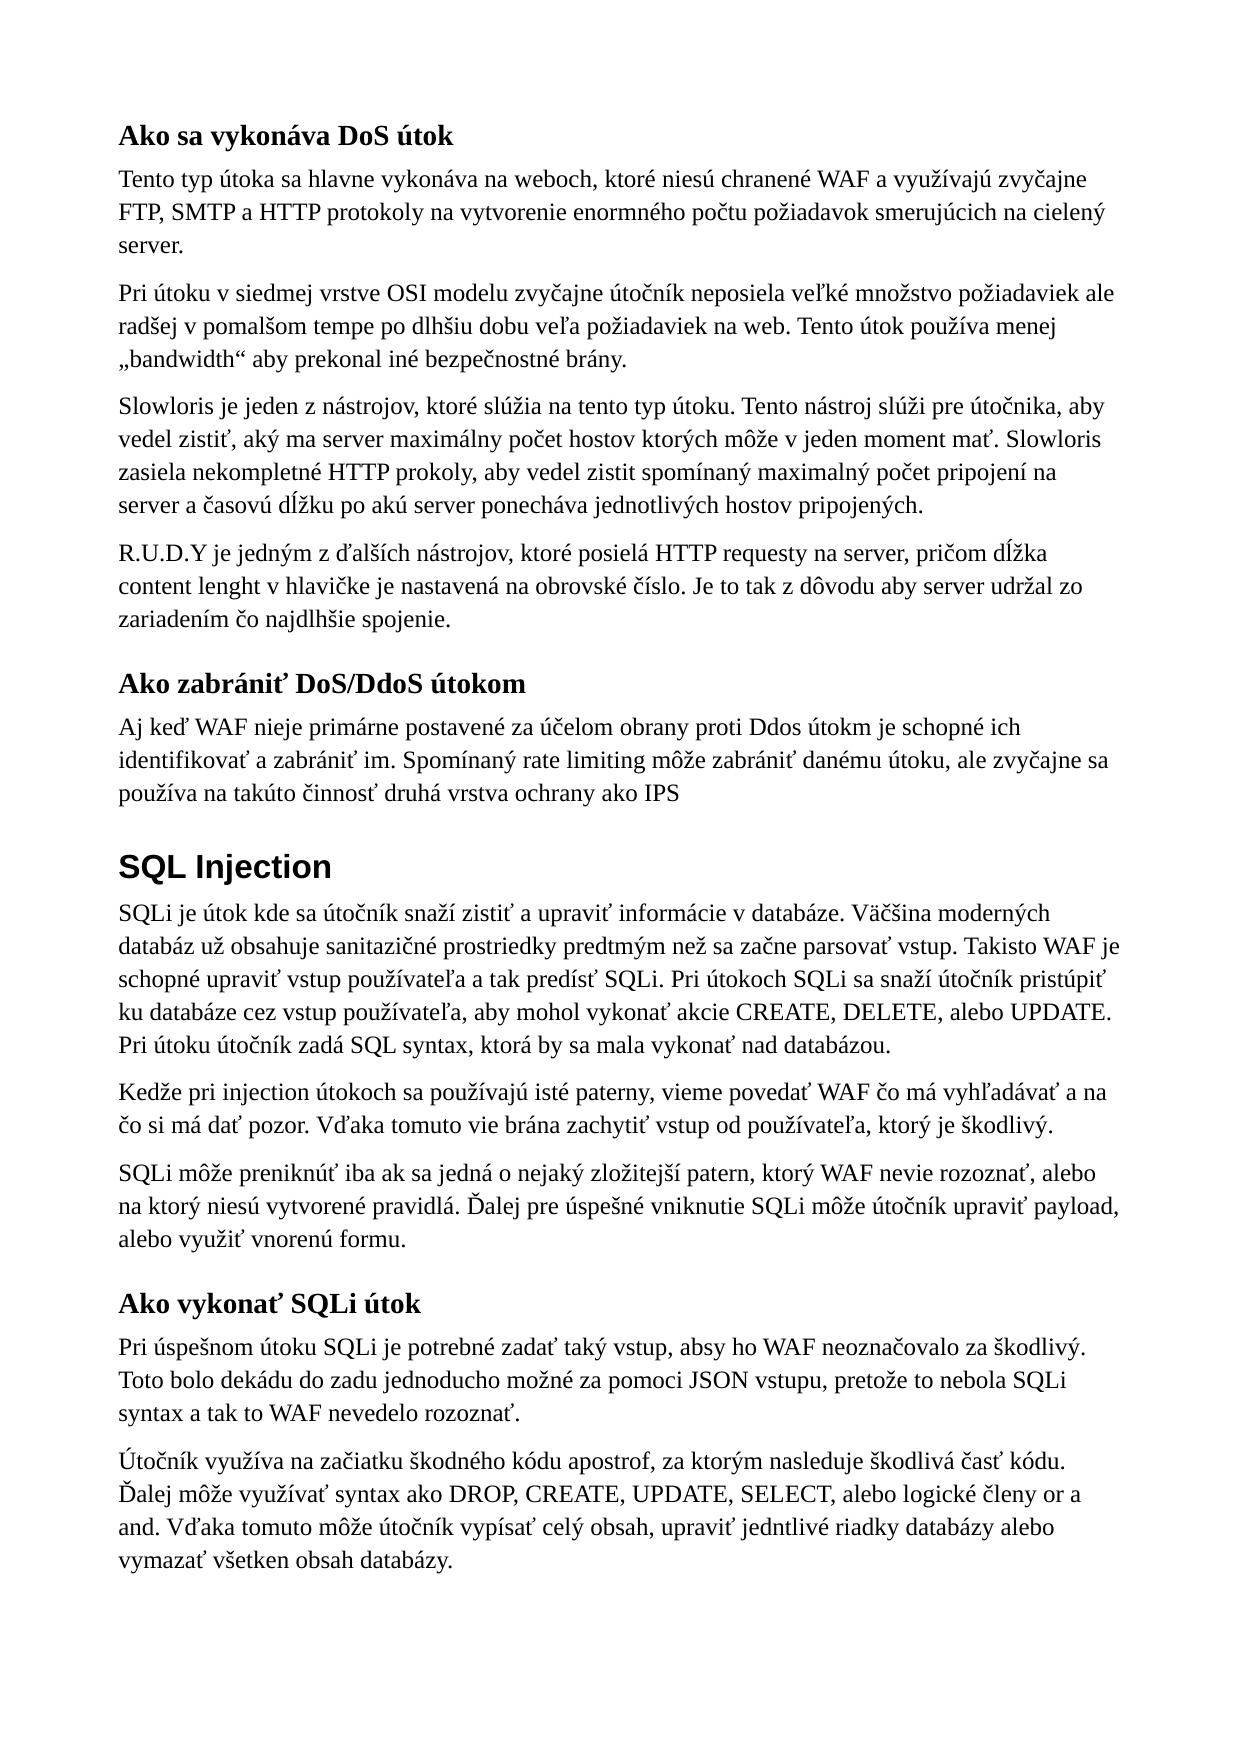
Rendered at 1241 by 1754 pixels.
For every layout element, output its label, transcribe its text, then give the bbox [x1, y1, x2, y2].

text Kedže pri injection útokoch sa používajú isté paterny, vieme povedať WAF čo má vyhľadávať a na čo si má dať pozor. Vďaka tomuto vie brána zachytiť vstup od používateľa, ktorý je škodlivý. [118, 1077, 1122, 1139]
text Tento typ útoka sa hlavne vykonáva na weboch, ktoré niesú chranené WAF a využívajú zvyčajne FTP, SMTP a HTTP protokoly na vytvorenie enormného počtu požiadavok smerujúcich na cielený server. [118, 164, 1122, 259]
text Aj keď WAF nieje primárne postavené za účelom obrany proti Ddos útokm je schopné ich identifikovať a zabrániť im. Spomínaný rate limiting môže zabrániť danému útoku, ale zvyčajne sa používa na takúto činnosť druhá vrstva ochrany ako IPS [118, 712, 1122, 807]
text SQLi je útok kde sa útočník snaží zistiť a upraviť informácie v databáze. Väčšina moderných databáz už obsahuje sanitazičné prostriedky predtmým než sa začne parsovať vstup. Takisto WAF je schopné upraviť vstup používateľa a tak predísť SQLi. Pri útokoch SQLi sa snaží útočník pristúpiť ku databáze cez vstup používateľa, aby mohol vykonať akcie CREATE, DELETE, alebo UPDATE. Pri útoku útočník zadá SQL syntax, ktorá by sa mala vykonať nad databázou. [118, 898, 1122, 1059]
text Pri úspešnom útoku SQLi je potrebné zadať taký vstup, absy ho WAF neoznačovalo za škodlivý. Toto bolo dekádu do zadu jednoducho možné za pomoci JSON vstupu, pretože to nebola SQLi syntax a tak to WAF nevedelo rozoznať. [118, 1332, 1122, 1427]
text Pri útoku v siedmej vrstve OSI modelu zvyčajne útočník neposiela veľké množstvo požiadaviek ale radšej v pomalšom tempe po dlhšiu dobu veľa požiadaviek na web. Tento útok používa menej „bandwidth“ aby prekonal iné bezpečnostné brány. [118, 278, 1122, 373]
subtitle SQL Injection [118, 847, 1122, 885]
subtitle Ako zabrániť DoS/DdoS útokom [118, 666, 1122, 700]
text R.U.D.Y je jedným z ďalších nástrojov, ktoré posielá HTTP requesty na server, pričom dĺžka content lenght v hlavičke je nastavená na obrovské číslo. Je to tak z dôvodu aby server udržal zo zariadením čo najdlhšie spojenie. [118, 538, 1122, 633]
subtitle Ako vykonať SQLi útok [118, 1286, 1122, 1320]
subtitle Ako sa vykonáva DoS útok [118, 118, 1122, 152]
text Slowloris je jeden z nástrojov, ktoré slúžia na tento typ útoku. Tento nástroj slúži pre útočnika, aby vedel zistiť, aký ma server maximálny počet hostov ktorých môže v jeden moment mať. Slowloris zasiela nekompletné HTTP prokoly, aby vedel zistit spomínaný maximalný počet pripojení na server a časovú dĺžku po akú server ponecháva jednotlivých hostov pripojených. [118, 391, 1122, 519]
text SQLi môže preniknúť iba ak sa jedná o nejaký zložitejší patern, ktorý WAF nevie rozoznať, alebo na ktorý niesú vytvorené pravidlá. Ďalej pre úspešné vniknutie SQLi môže útočník upraviť payload, alebo využiť vnorenú formu. [118, 1158, 1122, 1253]
text Útočník využíva na začiatku škodného kódu apostrof, za ktorým nasleduje škodlivá časť kódu. Ďalej môže využívať syntax ako DROP, CREATE, UPDATE, SELECT, alebo logické členy or a and. Vďaka tomuto môže útočník vypísať celý obsah, upraviť jedntlivé riadky databázy alebo vymazať všetken obsah databázy. [118, 1446, 1122, 1574]
